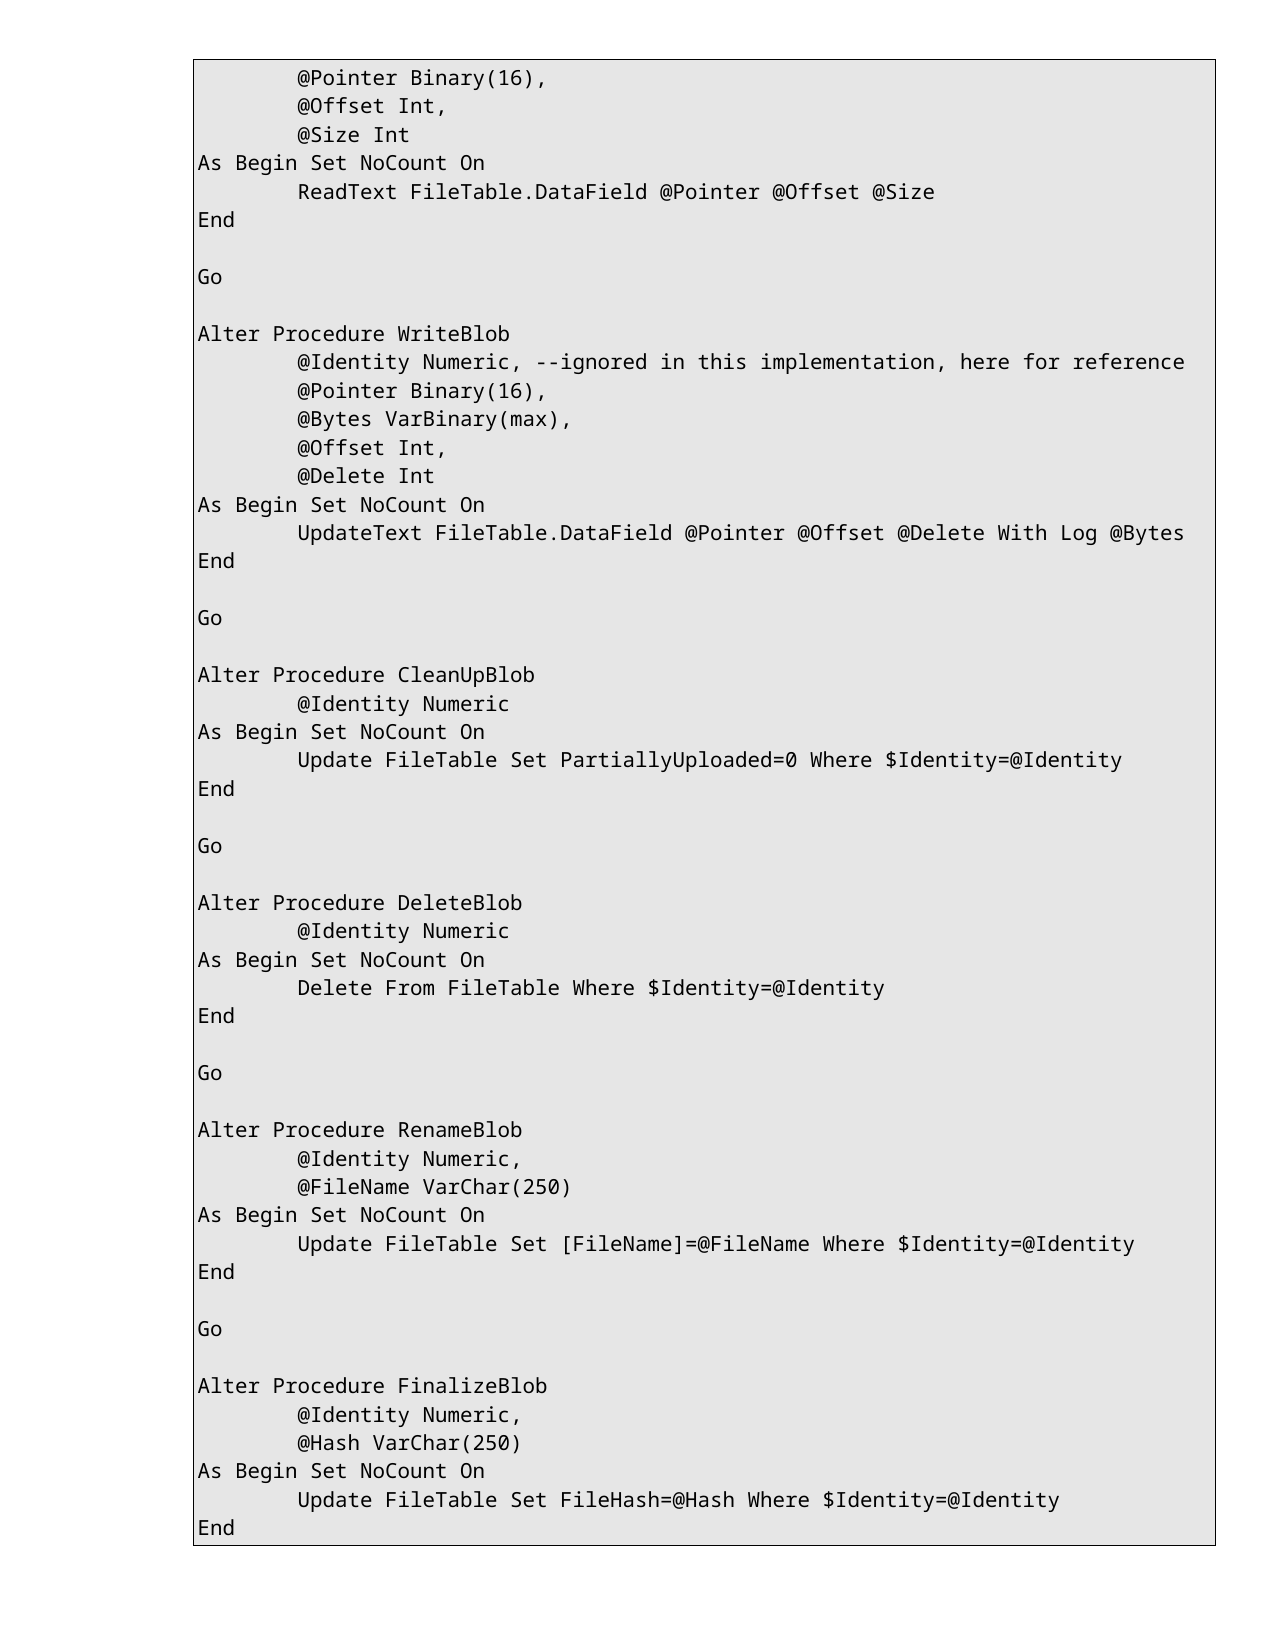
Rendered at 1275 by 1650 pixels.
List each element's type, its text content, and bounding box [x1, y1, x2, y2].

text @Pointer Binary(16), @Offset Int, @Size Int As Begin Set NoCount On ReadText FileTable.DataField @Pointer @Offset @Size End Go Alter Procedure WriteBlob @Identity Numeric, --ignored in this implementation, here for reference @Pointer Binary(16), @Bytes VarBinary(max), @Offset Int, @Delete Int As Begin Set NoCount On UpdateText FileTable.DataField @Pointer @Offset @Delete With Log @Bytes End Go Alter Procedure CleanUpBlob @Identity Numeric As Begin Set NoCount On Update FileTable Set PartiallyUploaded=0 Where $Identity=@Identity End Go Alter Procedure DeleteBlob @Identity Numeric As Begin Set NoCount On Delete From FileTable Where $Identity=@Identity End Go Alter Procedure RenameBlob @Identity Numeric, @FileName VarChar(250) As Begin Set NoCount On Update FileTable Set [FileName]=@FileName Where $Identity=@Identity End Go Alter Procedure FinalizeBlob @Identity Numeric, @Hash VarChar(250) As Begin Set NoCount On Update FileTable Set FileHash=@Hash Where $Identity=@Identity End [194, 60, 1215, 1545]
